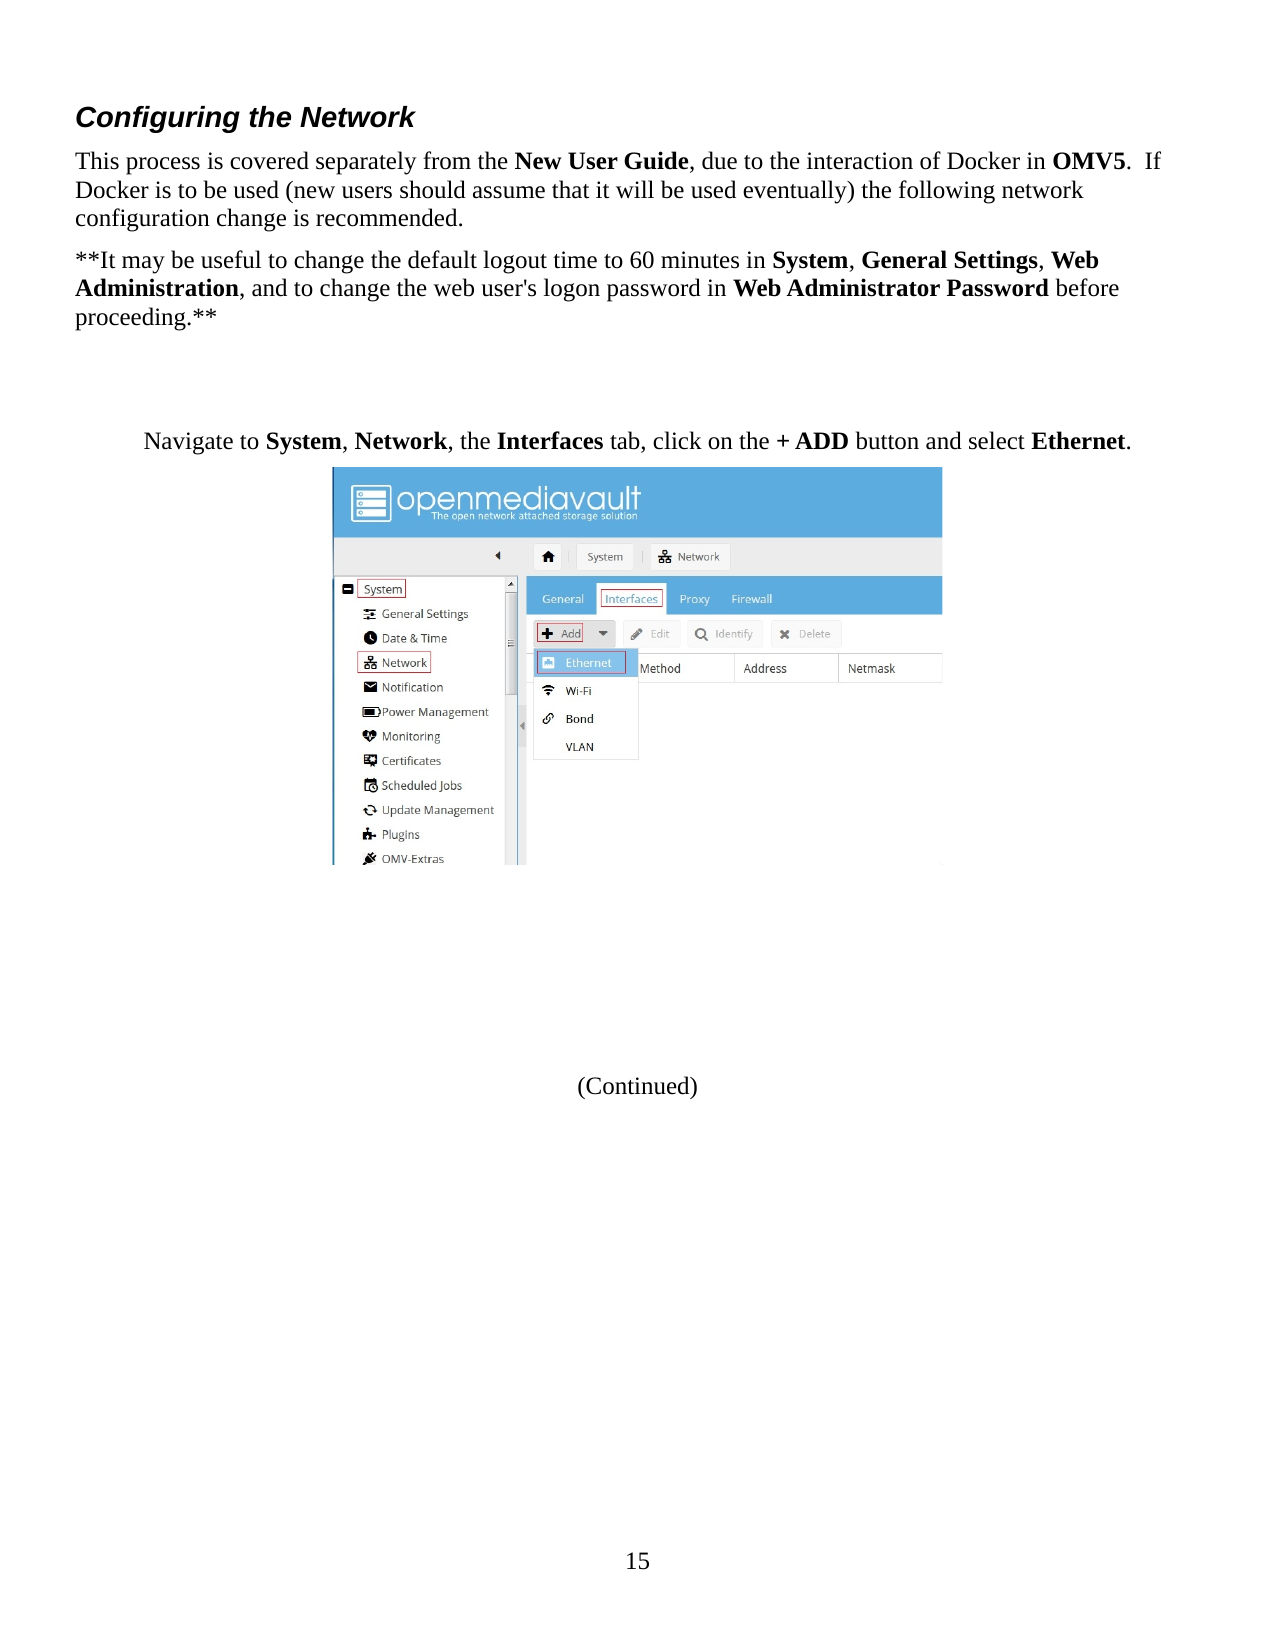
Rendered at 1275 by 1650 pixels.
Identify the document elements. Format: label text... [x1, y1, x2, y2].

subtitle Configuring the Network [75, 100, 1200, 133]
text (Continued) [75, 1071, 1200, 1100]
text Navigate to System, Network, the Interfaces tab, click on the + ADD button and select Ethernet. [75, 426, 1200, 455]
picture [332, 467, 943, 865]
text This process is covered separately from the New User Guide, due to the interaction of Docker in OMV5. If Docker is to be used (new users should assume that it will be used eventually) the following network configuration change is recommended. [75, 146, 1200, 232]
text **It may be useful to change the default logout time to 60 minutes in System, General Settings, Web Administration, and to change the web user's logon password in Web Administrator Password before proceeding.** [75, 245, 1200, 331]
